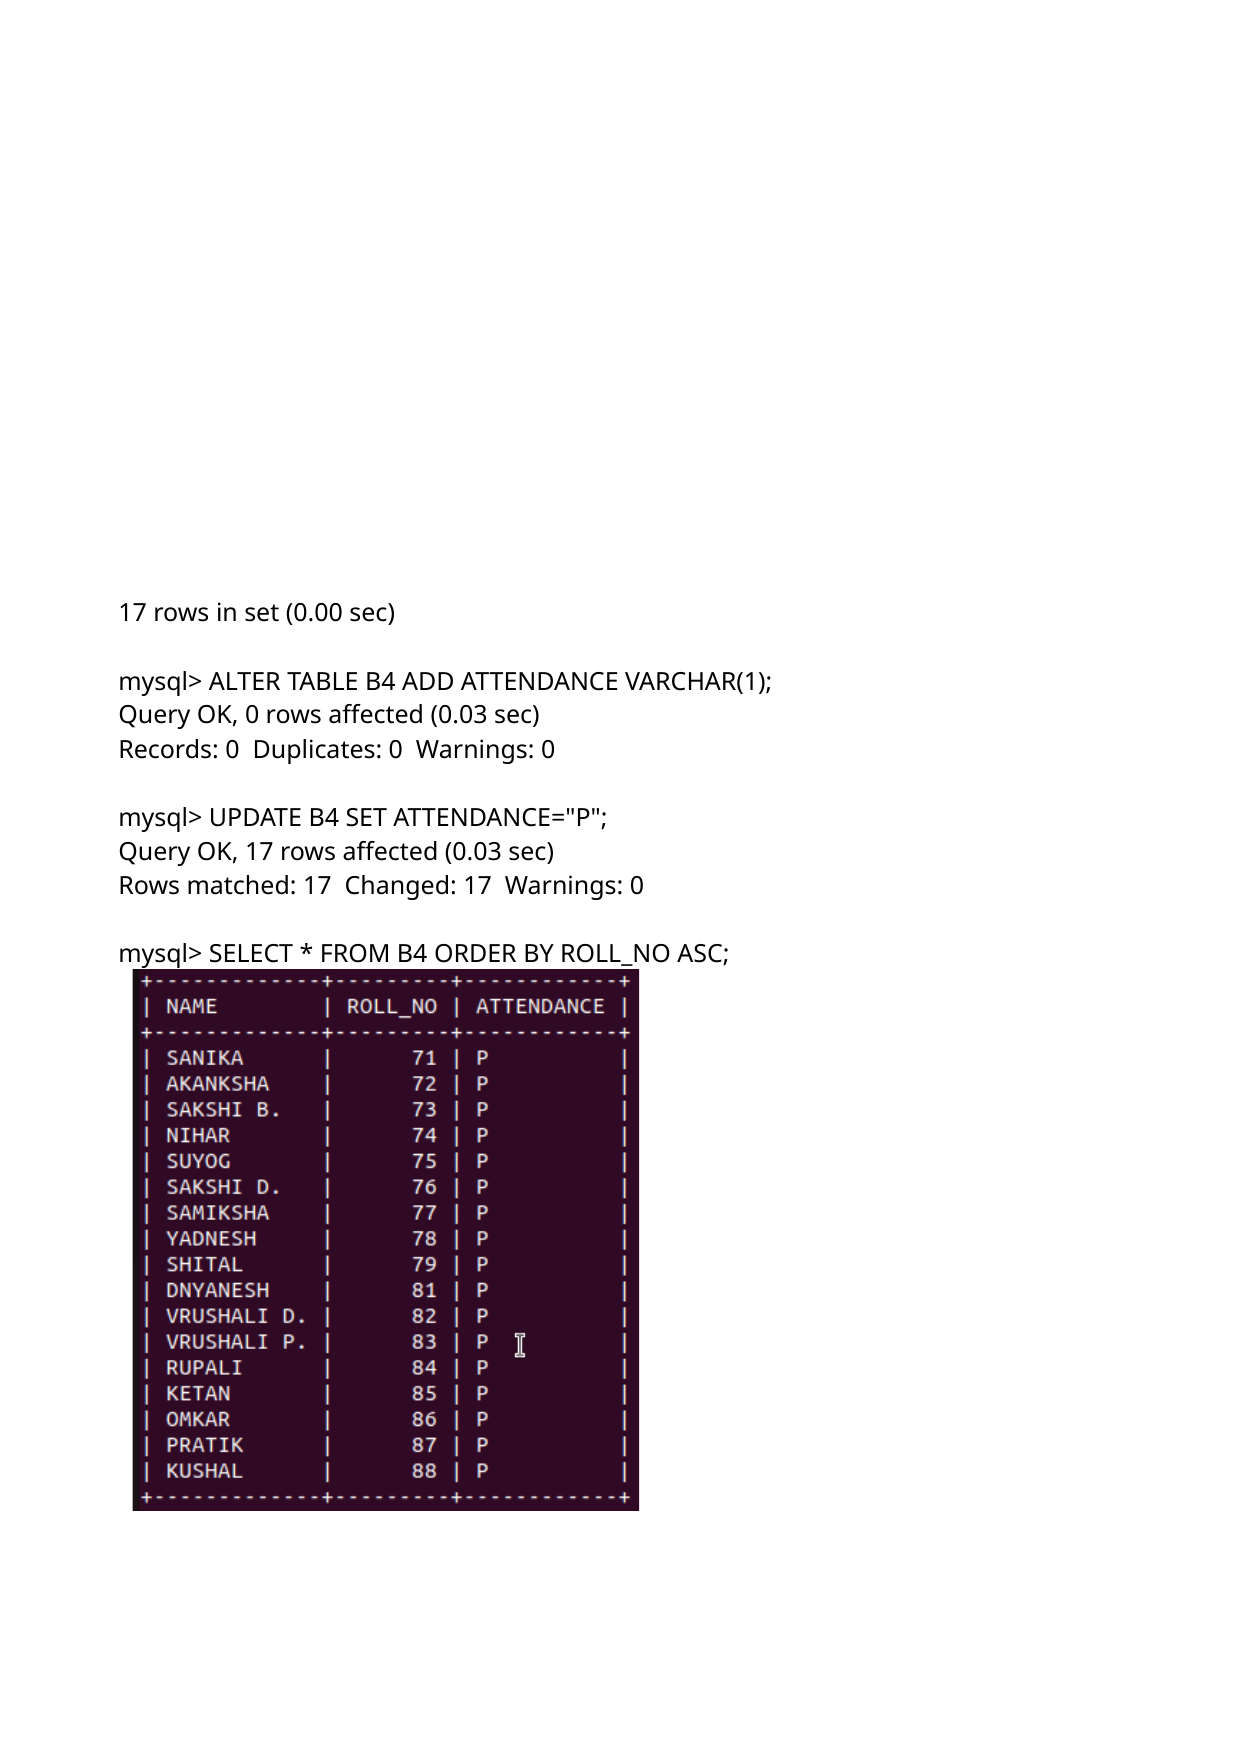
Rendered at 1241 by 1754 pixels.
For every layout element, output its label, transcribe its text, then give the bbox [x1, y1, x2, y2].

text Query OK, 0 rows affected (0.03 sec) [118, 697, 1122, 731]
text Rows matched: 17 Changed: 17 Warnings: 0 [118, 867, 1122, 902]
text 17 rows in set (0.00 sec) [118, 595, 1122, 629]
text Records: 0 Duplicates: 0 Warnings: 0 [118, 731, 1122, 765]
text Query OK, 17 rows affected (0.03 sec) [118, 833, 1122, 867]
picture [132, 969, 640, 1511]
text mysql> SELECT * FROM B4 ORDER BY ROLL_NO ASC; [118, 936, 1122, 970]
text mysql> UPDATE B4 SET ATTENDANCE="P"; [118, 799, 1122, 833]
text mysql> ALTER TABLE B4 ADD ATTENDANCE VARCHAR(1); [118, 663, 1122, 697]
